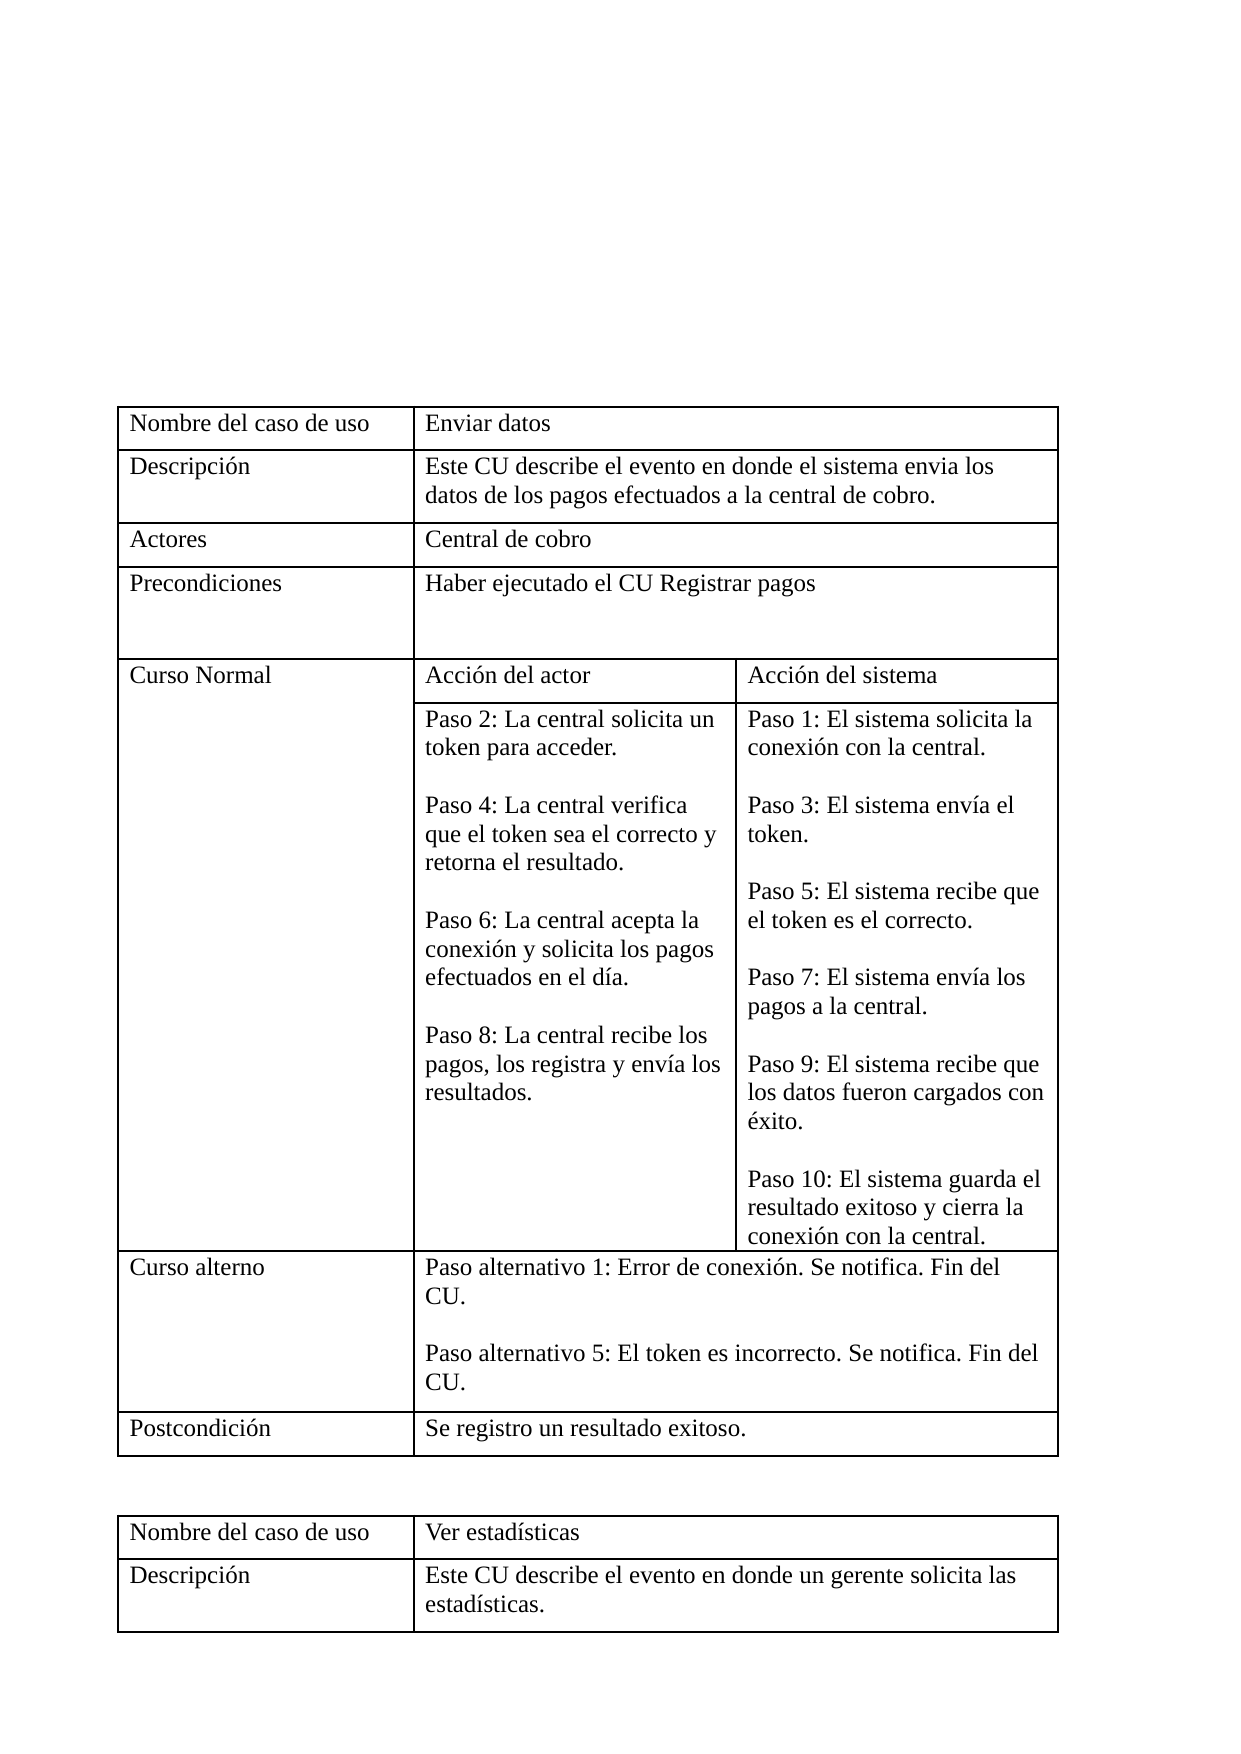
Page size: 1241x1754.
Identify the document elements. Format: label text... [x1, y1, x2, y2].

table_cell Actores [119, 524, 413, 566]
table_header Nombre del caso de uso [119, 1517, 413, 1558]
table_cell Paso 1: El sistema solicita la conexión con la central. Paso 3: El sistema envía el token. Paso 5: El sistema recibe que el token es el correcto. Paso 7: El sistema envía los pagos a la central. Paso 9: El sistema recibe que los datos fueron cargados con éxito. Paso 10: El sistema guarda el resultado exitoso y cierra la conexión con la central. [737, 704, 1057, 1250]
table_cell Descripción [119, 1560, 413, 1631]
table_cell Descripción [119, 451, 413, 522]
table_cell Precondiciones [119, 568, 413, 658]
table_cell Postcondición [119, 1413, 413, 1455]
table_cell Paso alternativo 1: Error de conexión. Se notifica. Fin del CU. Paso alternativo 5: El token es incorrecto. Se notifica. Fin del CU. [415, 1252, 1057, 1411]
table_header Enviar datos [415, 408, 1057, 449]
table_cell Se registro un resultado exitoso. [415, 1413, 1057, 1455]
table_cell Este CU describe el evento en donde el sistema envia los datos de los pagos efectuados a la central de cobro. [415, 451, 1057, 522]
table_cell Curso Normal [119, 660, 413, 1250]
table_cell Acción del sistema [737, 660, 1057, 702]
table_header Nombre del caso de uso [119, 408, 413, 449]
table_cell Acción del actor [415, 660, 735, 702]
table_cell Central de cobro [415, 524, 1057, 566]
table_cell Este CU describe el evento en donde un gerente solicita las estadísticas. [415, 1560, 1057, 1631]
table_cell Paso 2: La central solicita un token para acceder. Paso 4: La central verifica que el token sea el correcto y retorna el resultado. Paso 6: La central acepta la conexión y solicita los pagos efectuados en el día. Paso 8: La central recibe los pagos, los registra y envía los resultados. [415, 704, 735, 1250]
table_cell Haber ejecutado el CU Registrar pagos [415, 568, 1057, 658]
table_header Ver estadísticas [415, 1517, 1057, 1558]
table_cell Curso alterno [119, 1252, 413, 1411]
